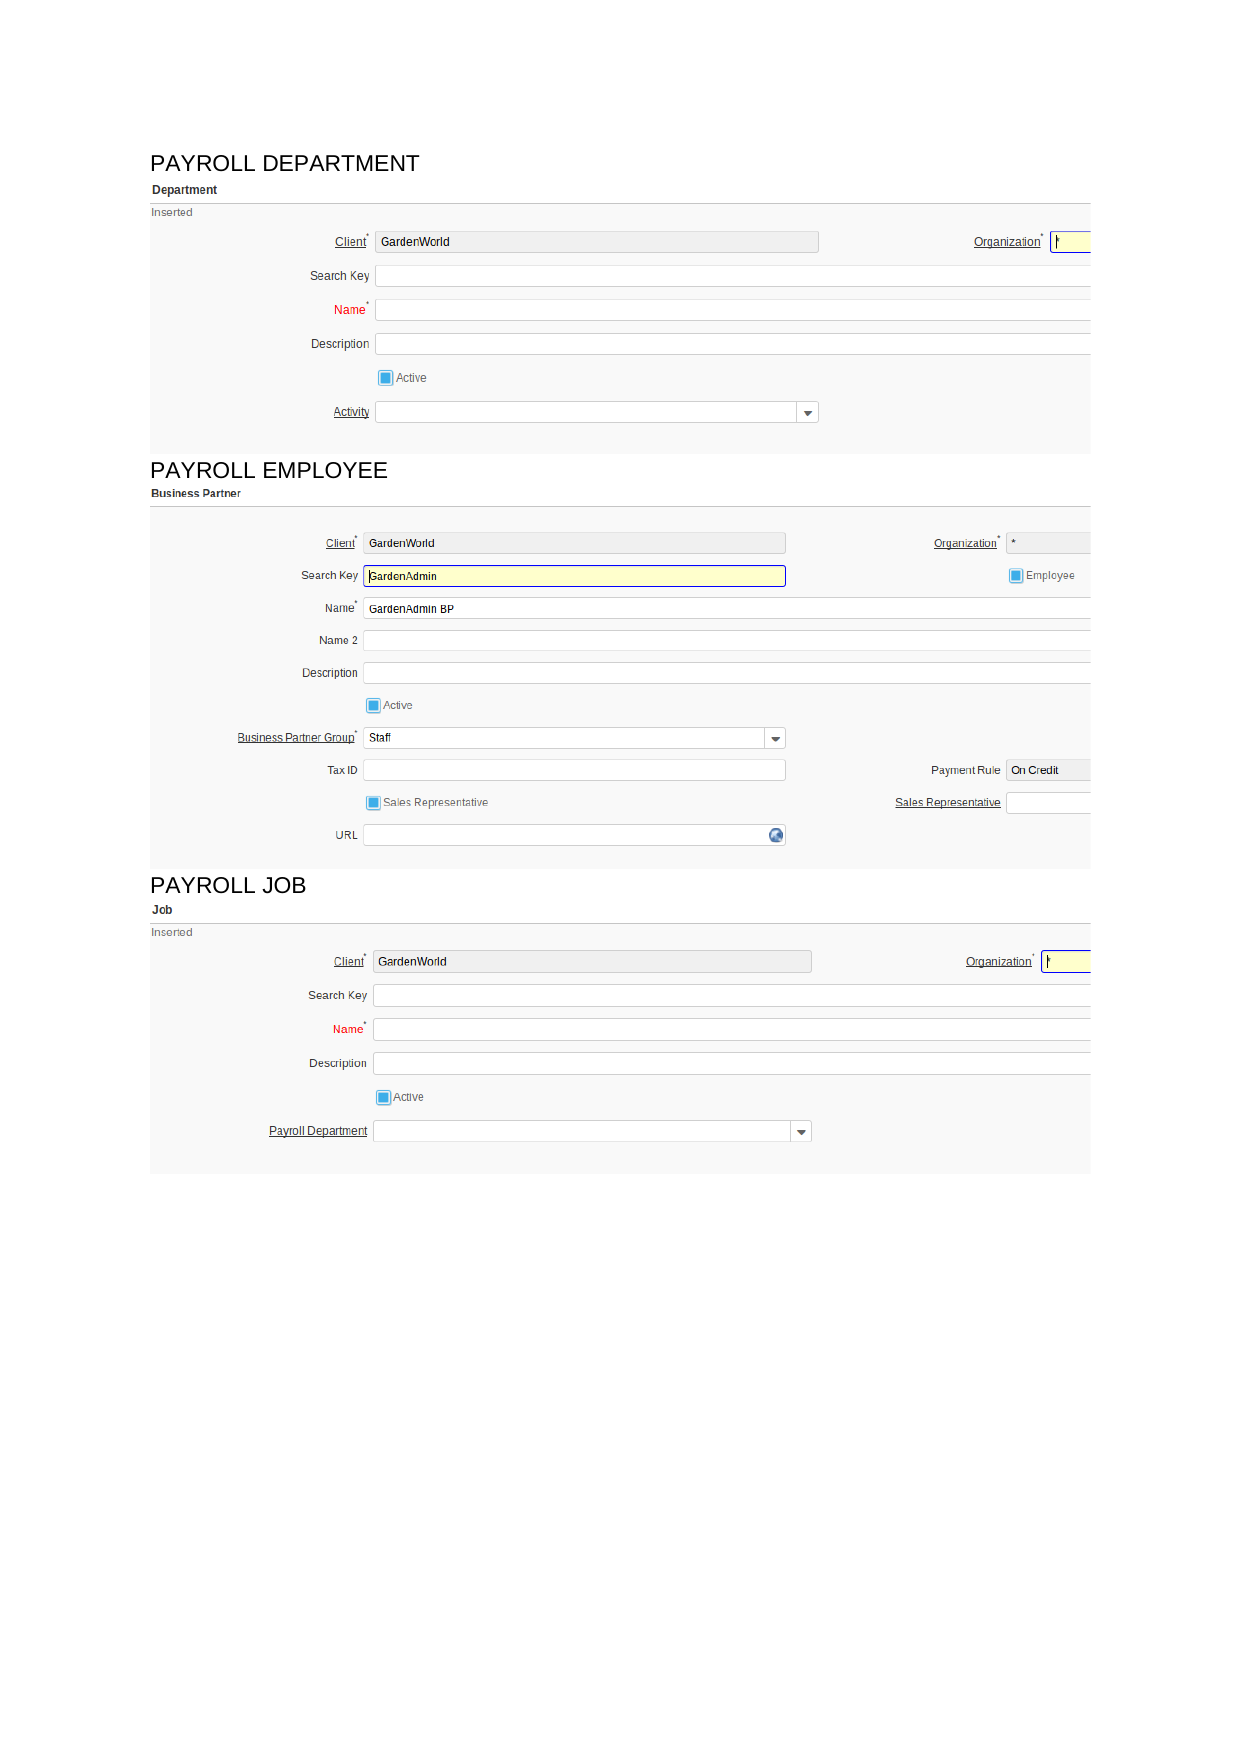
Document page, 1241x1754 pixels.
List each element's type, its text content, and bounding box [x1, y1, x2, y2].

text PAYROLL DEPARTMENT [150, 150, 1090, 180]
text PAYROLL JOB [150, 872, 1090, 902]
picture [150, 902, 1091, 1174]
picture [150, 487, 1091, 869]
text PAYROLL EMPLOYEE [150, 457, 1090, 487]
picture [150, 180, 1091, 454]
